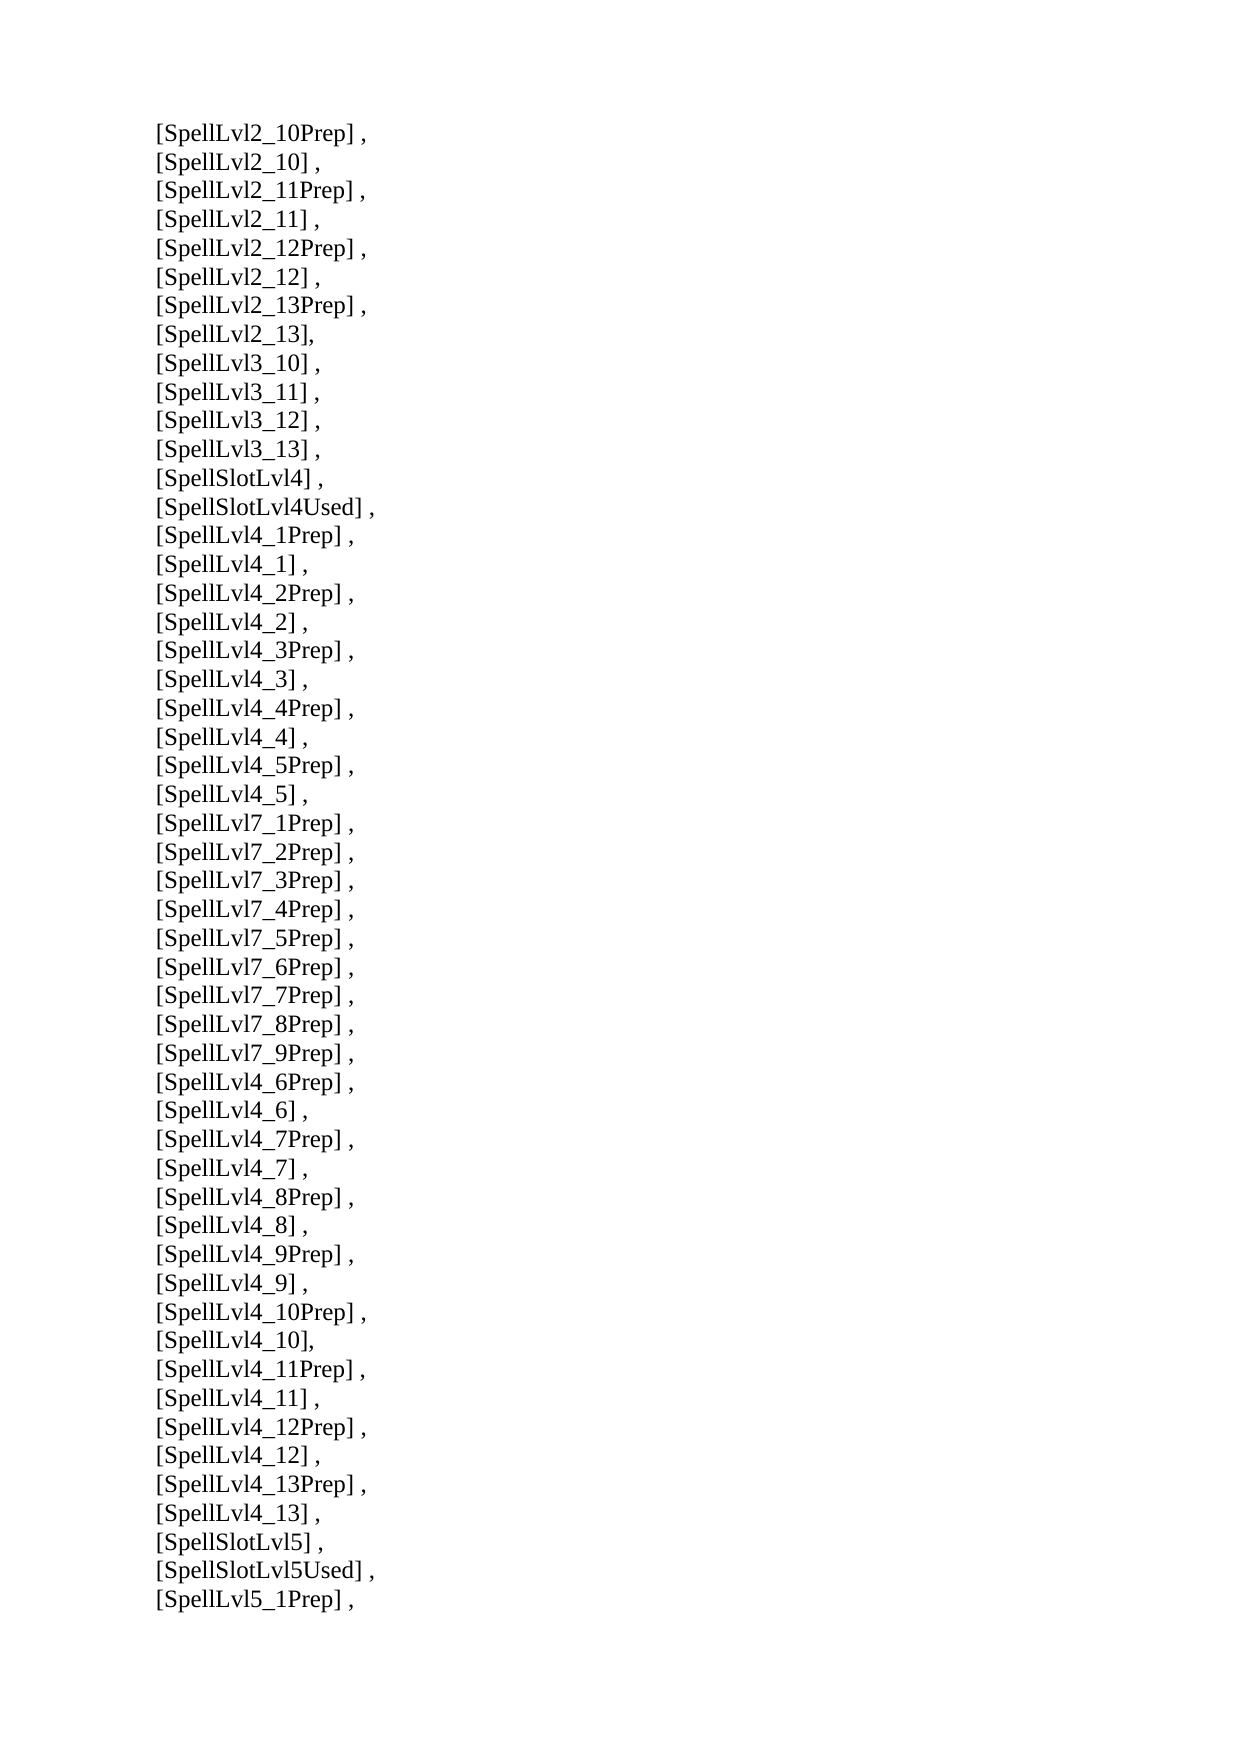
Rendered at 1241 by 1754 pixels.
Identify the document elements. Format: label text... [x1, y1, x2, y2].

text [SpellLvl4_1] , [118, 549, 1122, 578]
text [SpellLvl7_6Prep] , [118, 952, 1122, 981]
text [SpellLvl4_1Prep] , [118, 521, 1122, 549]
text [SpellSlotLvl5Used] , [118, 1556, 1122, 1584]
text [SpellSlotLvl4] , [118, 463, 1122, 492]
text [SpellLvl4_7] , [118, 1153, 1122, 1182]
text [SpellLvl4_5Prep] , [118, 751, 1122, 779]
text [SpellLvl2_12] , [118, 262, 1122, 291]
text [SpellLvl4_11] , [118, 1383, 1122, 1412]
text [SpellLvl4_7Prep] , [118, 1124, 1122, 1153]
text [SpellSlotLvl4Used] , [118, 492, 1122, 521]
text [SpellLvl5_1Prep] , [118, 1584, 1122, 1613]
text [SpellLvl4_9Prep] , [118, 1239, 1122, 1268]
text [SpellLvl7_2Prep] , [118, 837, 1122, 866]
text [SpellLvl2_11] , [118, 204, 1122, 233]
text [SpellLvl4_2Prep] , [118, 578, 1122, 607]
text [SpellLvl4_2] , [118, 607, 1122, 636]
text [SpellLvl7_8Prep] , [118, 1009, 1122, 1038]
text [SpellLvl3_13] , [118, 434, 1122, 463]
text [SpellLvl4_8] , [118, 1211, 1122, 1239]
text [SpellLvl2_10Prep] , [118, 118, 1122, 147]
text [SpellLvl4_10], [118, 1326, 1122, 1354]
text [SpellLvl4_4Prep] , [118, 693, 1122, 722]
text [SpellLvl7_1Prep] , [118, 808, 1122, 837]
text [SpellLvl4_10Prep] , [118, 1297, 1122, 1326]
text [SpellLvl2_11Prep] , [118, 176, 1122, 204]
text [SpellLvl4_5] , [118, 779, 1122, 808]
text [SpellLvl7_5Prep] , [118, 923, 1122, 952]
text [SpellLvl3_11] , [118, 377, 1122, 406]
text [SpellLvl2_13], [118, 319, 1122, 348]
text [SpellLvl4_3] , [118, 664, 1122, 693]
text [SpellLvl4_4] , [118, 722, 1122, 751]
text [SpellLvl7_9Prep] , [118, 1038, 1122, 1067]
text [SpellLvl3_10] , [118, 348, 1122, 377]
text [SpellLvl7_3Prep] , [118, 866, 1122, 894]
text [SpellLvl4_13] , [118, 1498, 1122, 1527]
text [SpellLvl4_8Prep] , [118, 1182, 1122, 1211]
text [SpellLvl4_3Prep] , [118, 636, 1122, 664]
text [SpellLvl4_12] , [118, 1441, 1122, 1469]
text [SpellLvl7_4Prep] , [118, 894, 1122, 923]
text [SpellLvl2_12Prep] , [118, 233, 1122, 262]
text [SpellLvl3_12] , [118, 406, 1122, 434]
text [SpellLvl4_12Prep] , [118, 1412, 1122, 1441]
text [SpellLvl4_11Prep] , [118, 1354, 1122, 1383]
text [SpellLvl4_9] , [118, 1268, 1122, 1297]
text [SpellLvl4_6Prep] , [118, 1067, 1122, 1096]
text [SpellLvl7_7Prep] , [118, 981, 1122, 1009]
text [SpellLvl4_6] , [118, 1096, 1122, 1124]
text [SpellLvl2_10] , [118, 147, 1122, 176]
text [SpellLvl2_13Prep] , [118, 291, 1122, 319]
text [SpellSlotLvl5] , [118, 1527, 1122, 1556]
text [SpellLvl4_13Prep] , [118, 1469, 1122, 1498]
